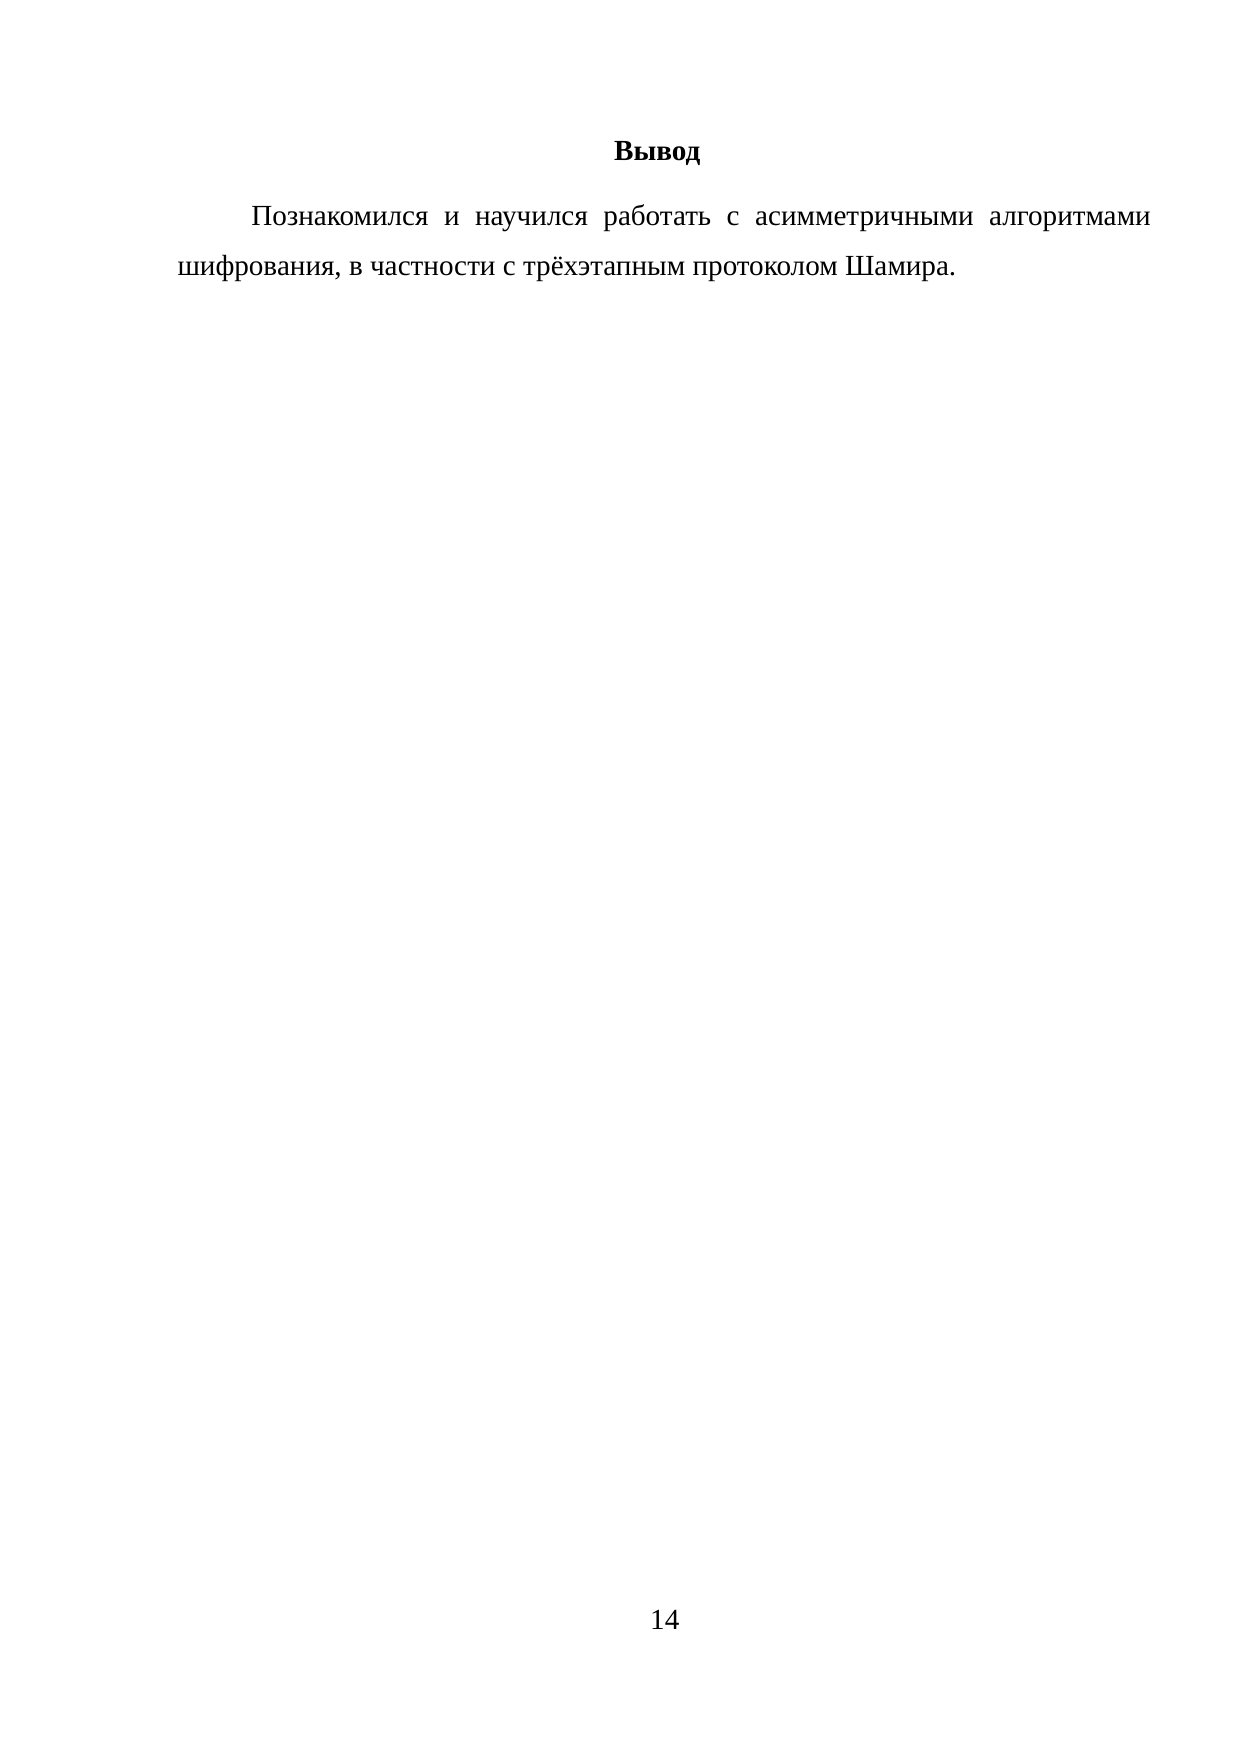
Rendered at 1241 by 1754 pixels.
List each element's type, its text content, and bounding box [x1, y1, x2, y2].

text Познакомился и научился работать с асимметричными алгоритмами шифрования, в частности с трёхэтапным протоколом Шамира. [177, 198, 1152, 282]
title Вывод [251, 133, 1063, 166]
